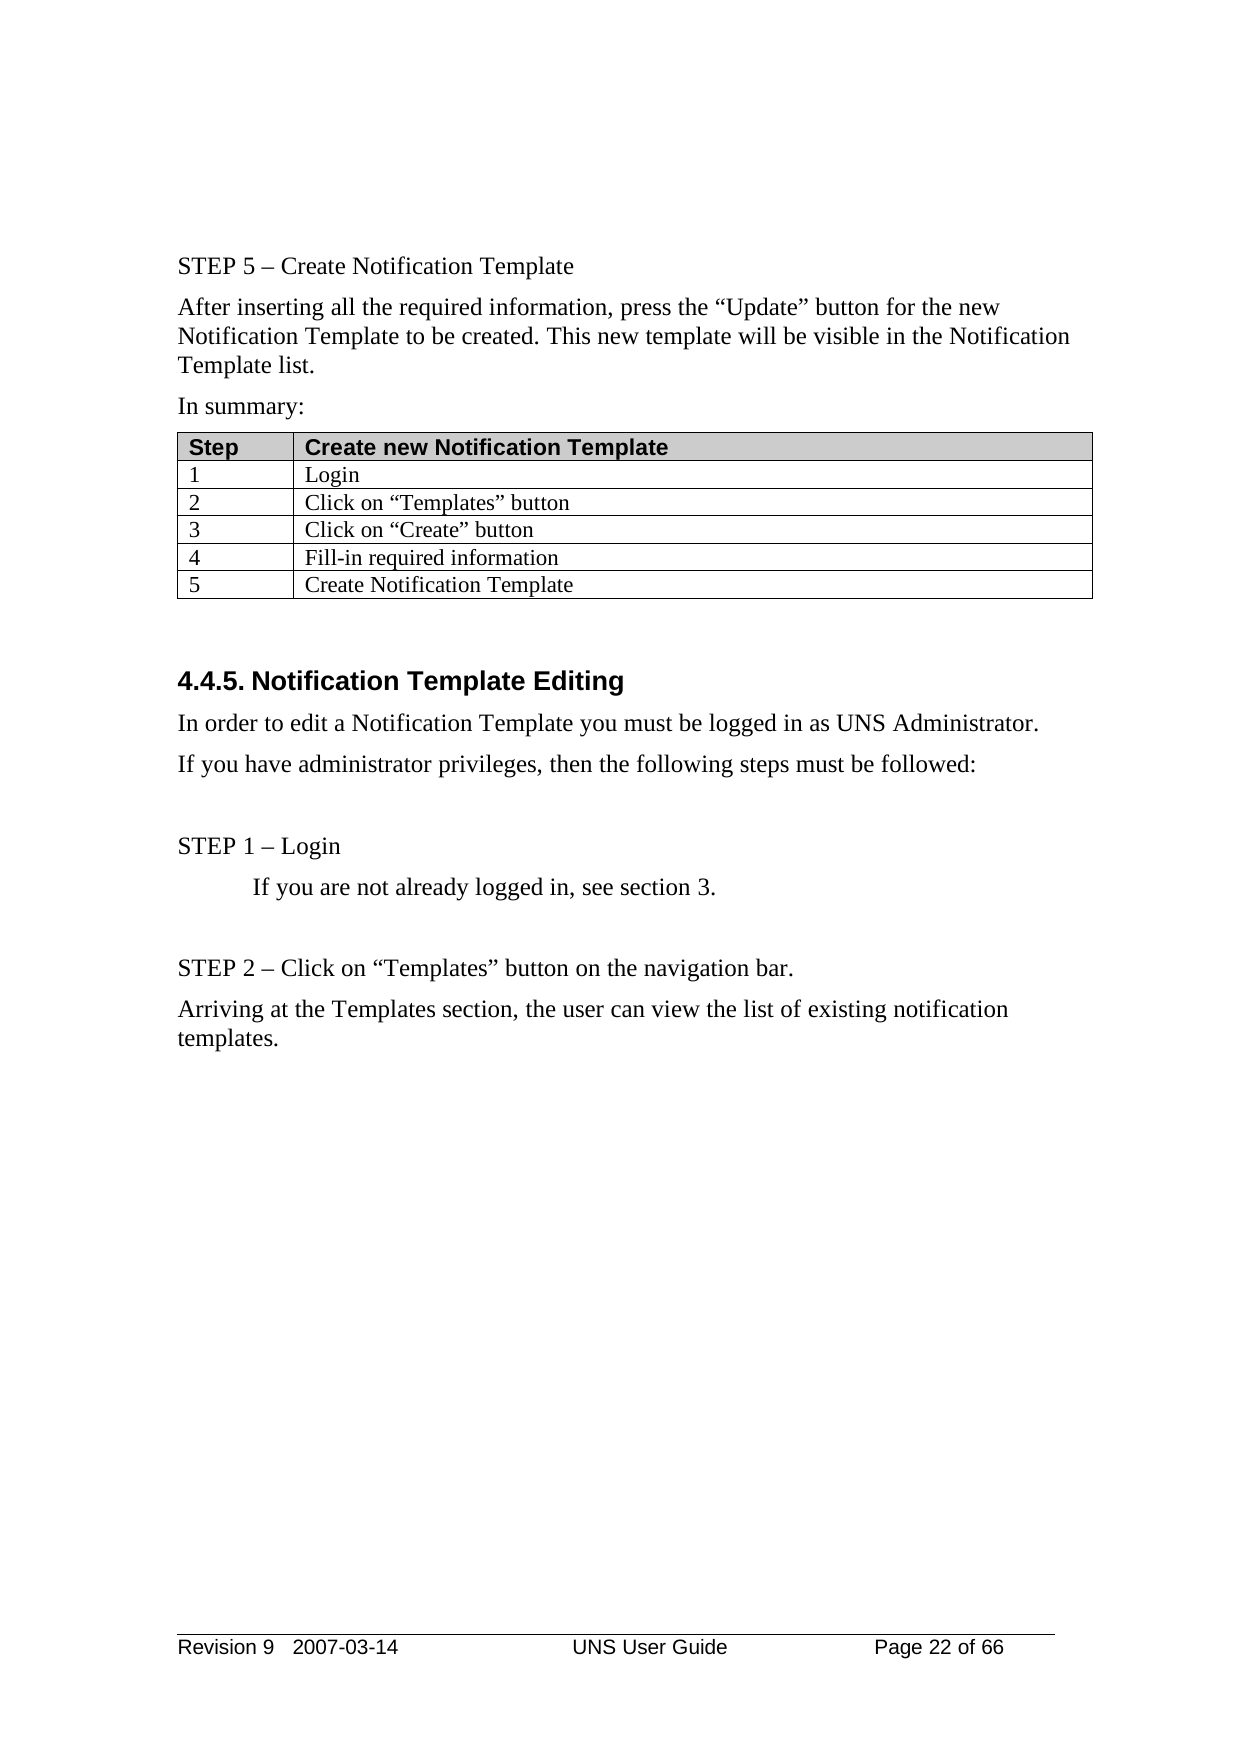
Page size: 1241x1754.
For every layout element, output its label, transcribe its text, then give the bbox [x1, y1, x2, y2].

text In summary: [177, 391, 1092, 420]
subtitle Notification Template Editing [177, 665, 1092, 696]
table_cell Fill-in required information [294, 544, 1092, 570]
table_cell Login [294, 461, 1092, 487]
table_cell Click on “Create” button [294, 516, 1092, 543]
text STEP 2 – Click on “Templates” button on the navigation bar. [177, 953, 1092, 982]
table_cell Click on “Templates” button [294, 489, 1092, 515]
text In order to edit a Notification Template you must be logged in as UNS Administrator. [177, 708, 1092, 737]
table_cell 2 [178, 489, 293, 515]
text If you are not already logged in, see section 3. [177, 872, 1092, 901]
table_cell 4 [178, 544, 293, 570]
table_header Step [178, 433, 293, 460]
text STEP 5 – Create Notification Template [177, 251, 1092, 280]
table_cell Create Notification Template [294, 571, 1092, 598]
table_cell 3 [178, 516, 293, 543]
table_cell 5 [178, 571, 293, 598]
table_header Create new Notification Template [294, 433, 1092, 460]
table_cell 1 [178, 461, 293, 487]
text After inserting all the required information, press the “Update” button for the new Notification Template to be created. This new template will be visible in the Notification Template list. [177, 292, 1092, 379]
text STEP 1 – Login [177, 831, 1092, 860]
text Arriving at the Templates section, the user can view the list of existing notification templates. [177, 994, 1092, 1052]
text If you have administrator privileges, then the following steps must be followed: [177, 749, 1092, 778]
